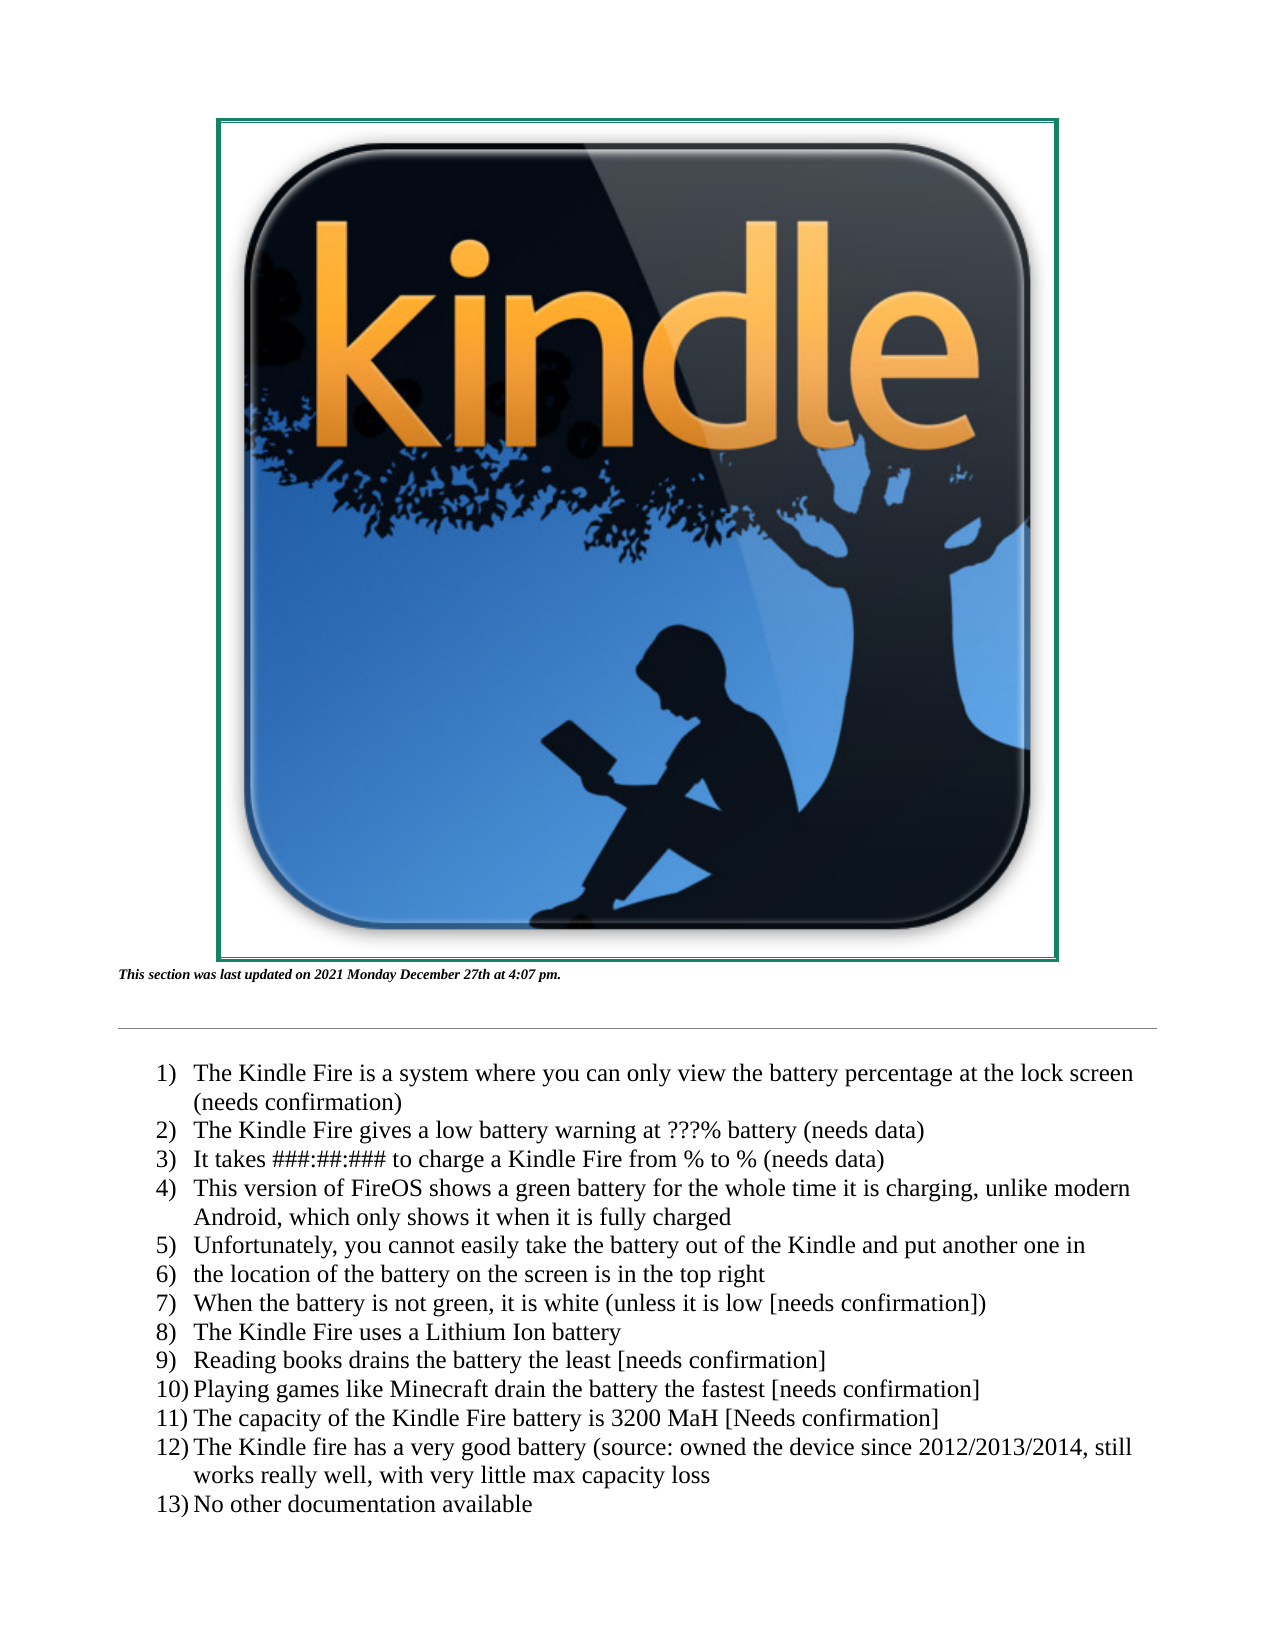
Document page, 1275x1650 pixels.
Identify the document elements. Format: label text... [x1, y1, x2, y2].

list Reading books drains the battery the least [needs confirmation] [156, 1346, 1157, 1374]
list The Kindle Fire gives a low battery warning at ???% battery (needs data) [156, 1116, 1157, 1144]
list It takes ###:##:### to charge a Kindle Fire from % to % (needs data) [156, 1144, 1157, 1173]
list Playing games like Minecraft drain the battery the fastest [needs confirmation] [156, 1374, 1157, 1403]
list The Kindle fire has a very good battery (source: owned the device since 2012/2013/2014, still works really well, with very little max capacity loss [156, 1432, 1157, 1489]
list The Kindle Fire uses a Lithium Ion battery [156, 1317, 1157, 1346]
list When the battery is not green, it is white (unless it is low [needs confirmation]) [156, 1288, 1157, 1317]
list This version of FireOS shows a green battery for the whole time it is charging, unlike modern Android, which only shows it when it is fully charged [156, 1173, 1157, 1231]
list Unfortunately, you cannot easily take the battery out of the Kindle and put another one in [156, 1231, 1157, 1259]
picture [223, 126, 1052, 954]
list The capacity of the Kindle Fire battery is 3200 MaH [Needs confirmation] [156, 1403, 1157, 1432]
list the location of the battery on the screen is in the top right [156, 1259, 1157, 1288]
list No other documentation available [156, 1489, 1157, 1518]
text This section was last updated on 2021 Monday December 27th at 4:07 pm. [118, 118, 1157, 995]
list The Kindle Fire is a system where you can only view the battery percentage at the lock screen (needs confirmation) [156, 1058, 1157, 1116]
